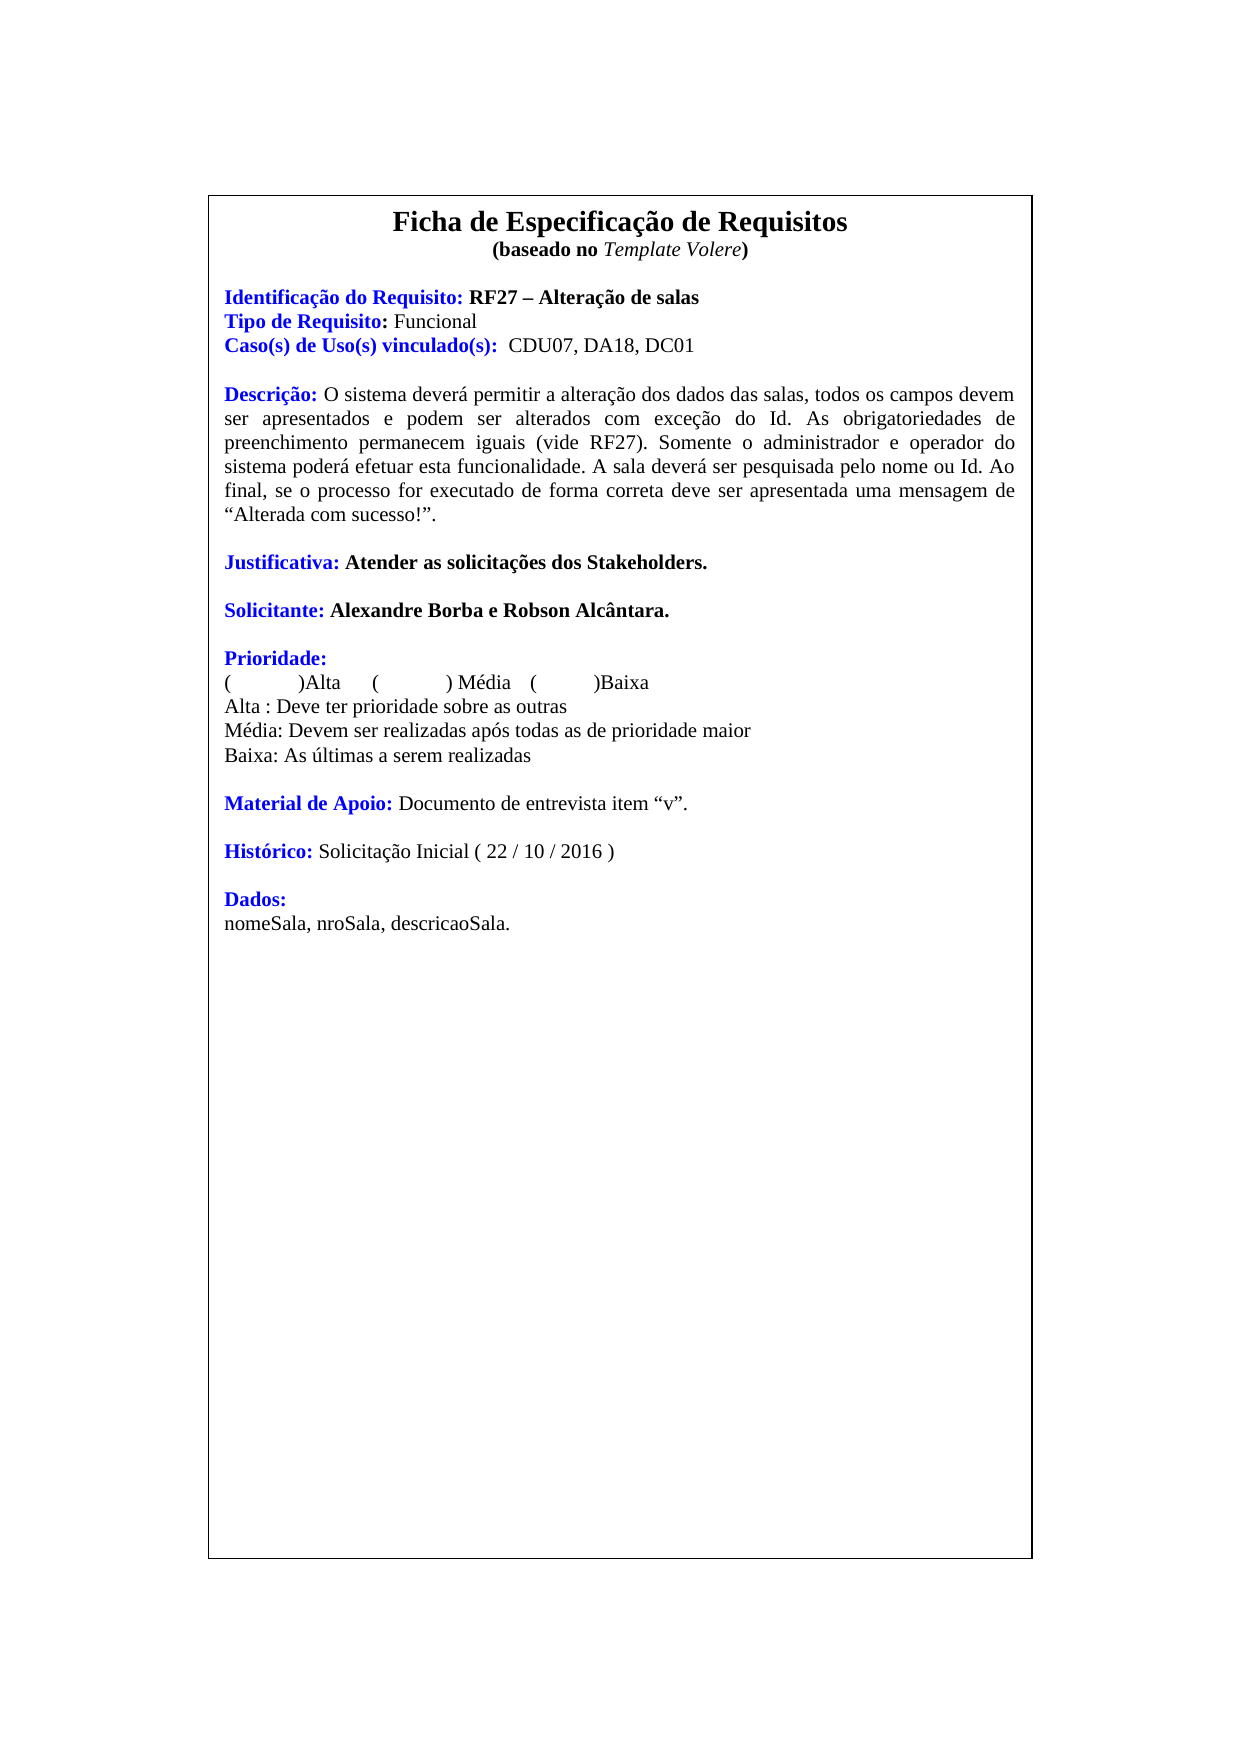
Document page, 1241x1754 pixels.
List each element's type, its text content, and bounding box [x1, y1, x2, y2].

text Alta : Deve ter prioridade sobre as outras [224, 694, 1016, 718]
text Histórico: Solicitação Inicial ( 22 / 10 / 2016 ) [224, 839, 1016, 863]
text nomeSala, nroSala, descricaoSala. [224, 911, 1016, 935]
text Justificativa: Atender as solicitações dos Stakeholders. [224, 550, 1016, 574]
text Média: Devem ser realizadas após todas as de prioridade maior [224, 718, 1016, 742]
text Identificação do Requisito: RF27 – Alteração de salas [224, 285, 1016, 309]
text Ficha de Especificação de Requisitos [224, 204, 1016, 237]
text Baixa: As últimas a serem realizadas [224, 742, 1016, 767]
text Caso(s) de Uso(s) vinculado(s): CDU07, DA18, DC01 [224, 333, 1016, 357]
text Solicitante: Alexandre Borba e Robson Alcântara. [224, 598, 1016, 622]
text (baseado no Template Volere) [224, 237, 1016, 261]
text ( )Alta ( ) Média ( )Baixa [224, 670, 1016, 694]
text Tipo de Requisito: Funcional [224, 309, 1016, 333]
text Material de Apoio: Documento de entrevista item “v”. [224, 791, 1016, 815]
text Dados: [224, 887, 1016, 911]
text Descrição: O sistema deverá permitir a alteração dos dados das salas, todos os campos devem ser apresentados e podem ser alterados com exceção do Id. As obrigatoriedades de preenchimento permanecem iguais (vide RF27). Somente o administrador e operador do sistema poderá efetuar esta funcionalidade. A sala deverá ser pesquisada pelo nome ou Id. Ao final, se o processo for executado de forma correta deve ser apresentada uma mensagem de “Alterada com sucesso!”. [224, 382, 1016, 526]
text Prioridade: [224, 646, 1016, 670]
